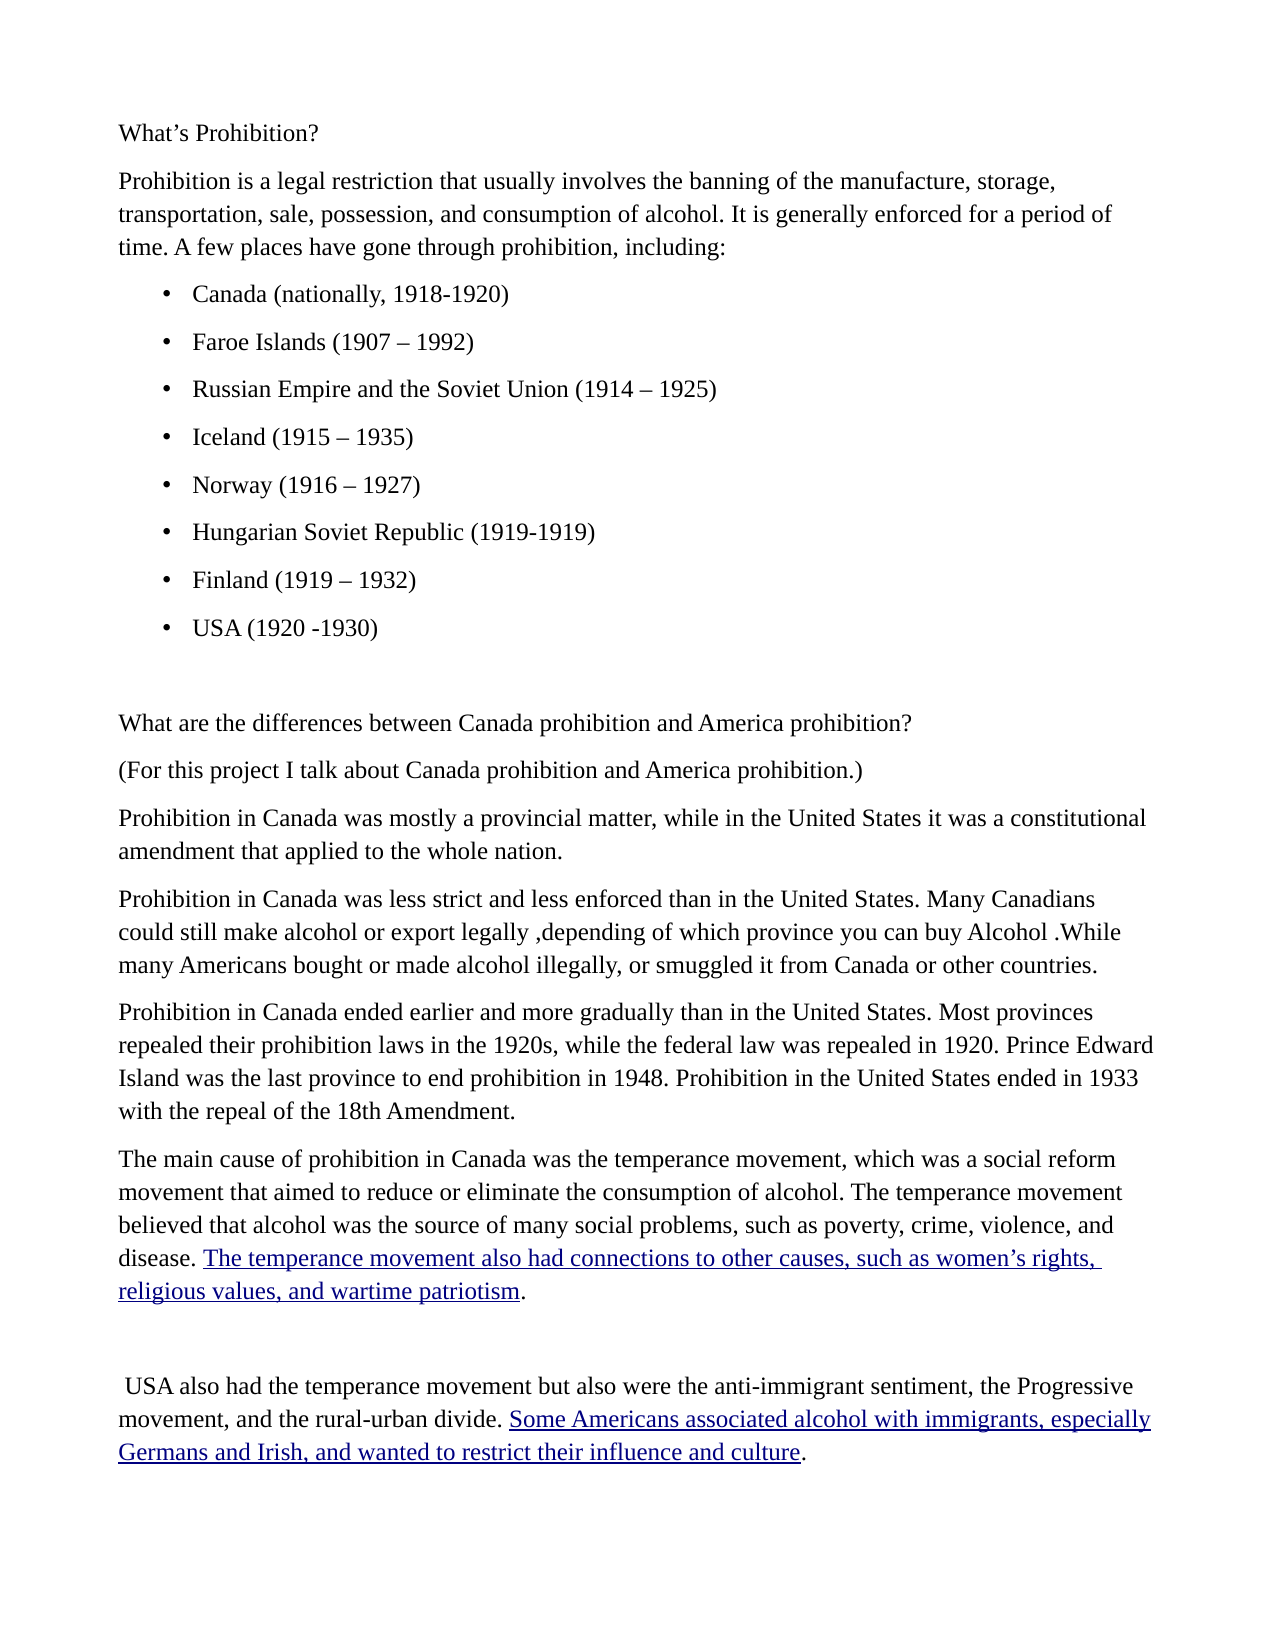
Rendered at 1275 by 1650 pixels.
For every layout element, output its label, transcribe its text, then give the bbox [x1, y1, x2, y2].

list Finland (1919 – 1932) [162, 565, 1157, 594]
text Prohibition in Canada was less strict and less enforced than in the United States. Many Canadians could still make alcohol or export legally ,depending of which province you can buy Alcohol .While many Americans bought or made alcohol illegally, or smuggled it from Canada or other countries. [118, 884, 1157, 978]
text What are the differences between Canada prohibition and America prohibition? [118, 708, 1157, 737]
text Prohibition is a legal restriction that usually involves the banning of the manufacture, storage, transportation, sale, possession, and consumption of alcohol. It is generally enforced for a period of time. A few places have gone through prohibition, including: [118, 166, 1157, 261]
text Prohibition in Canada was mostly a provincial matter, while in the United States it was a constitutional amendment that applied to the whole nation. [118, 803, 1157, 865]
text (For this project I talk about Canada prohibition and America prohibition.) [118, 755, 1157, 784]
list Iceland (1915 – 1935) [162, 422, 1157, 451]
list USA (1920 -1930) [162, 613, 1157, 641]
list Faroe Islands (1907 – 1992) [162, 327, 1157, 356]
text The main cause of prohibition in Canada was the temperance movement, which was a social reform movement that aimed to reduce or eliminate the consumption of alcohol. The temperance movement believed that alcohol was the source of many social problems, such as poverty, crime, violence, and disease. The temperance movement also had connections to other causes, such as women’s rights, religious values, and wartime patriotism. [118, 1144, 1157, 1305]
list Norway (1916 – 1927) [162, 470, 1157, 498]
list Russian Empire and the Soviet Union (1914 – 1925) [162, 374, 1157, 403]
text What’s Prohibition? [118, 118, 1157, 147]
list Canada (nationally, 1918-1920) [162, 279, 1157, 308]
text Prohibition in Canada ended earlier and more gradually than in the United States. Most provinces repealed their prohibition laws in the 1920s, while the federal law was repealed in 1920. Prince Edward Island was the last province to end prohibition in 1948. Prohibition in the United States ended in 1933 with the repeal of the 18th Amendment. [118, 997, 1157, 1125]
text USA also had the temperance movement but also were the anti-immigrant sentiment, the Progressive movement, and the rural-urban divide. Some Americans associated alcohol with immigrants, especially Germans and Irish, and wanted to restrict their influence and culture. [118, 1371, 1157, 1466]
list Hungarian Soviet Republic (1919-1919) [162, 517, 1157, 546]
